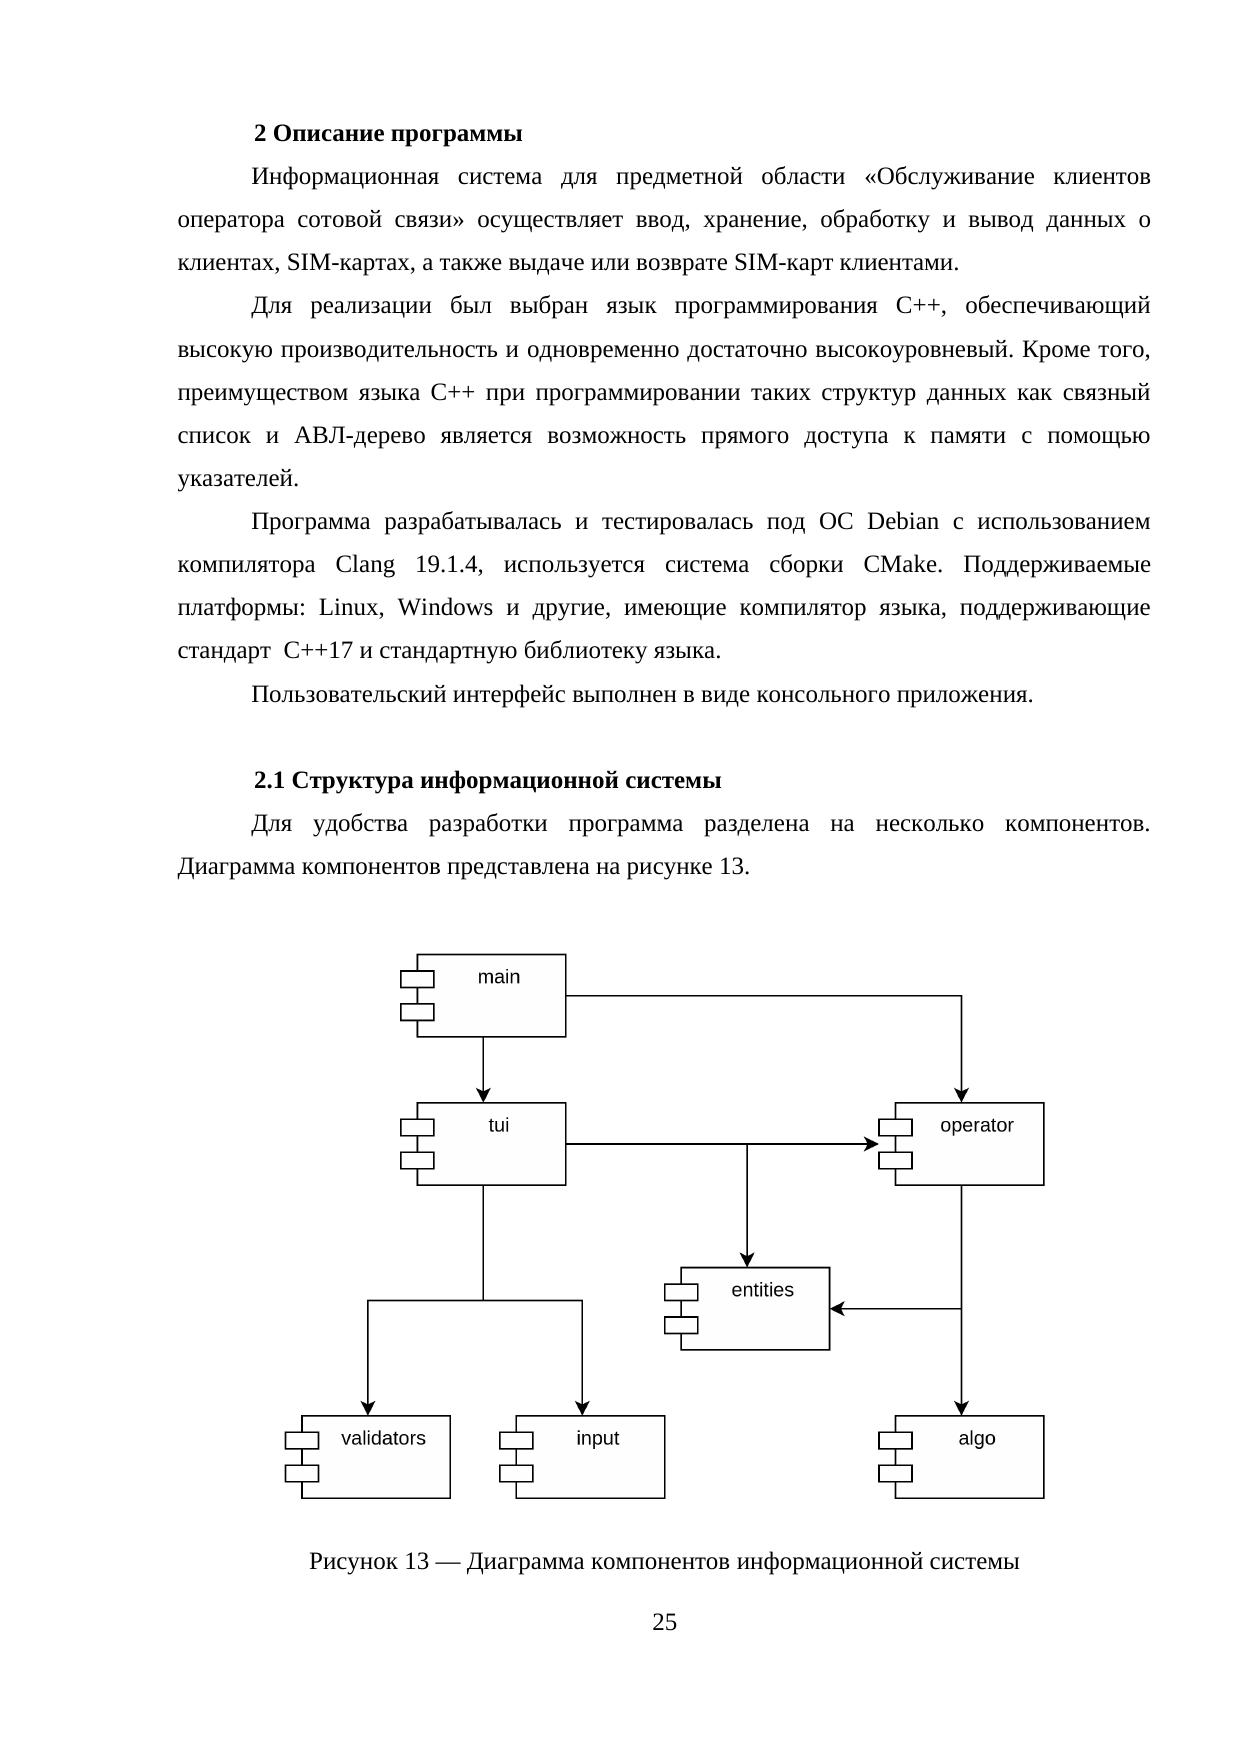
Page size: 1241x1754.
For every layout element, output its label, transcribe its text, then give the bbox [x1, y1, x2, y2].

text Информационная система для предметной области «Обслуживание клиентов оператора сотовой связи» осуществляет ввод, хранение, обработку и вывод данных о клиентах, SIM-картах, а также выдаче или возврате SIM-карт клиентами. [177, 161, 1152, 276]
text Для реализации был выбран язык программирования С++, обеспечивающий высокую производительность и одновременно достаточно высокоуровневый. Кроме того, преимуществом языка С++ при программировании таких структур данных как связный список и АВЛ-дерево является возможность прямого доступа к памяти с помощью указателей. [177, 291, 1152, 492]
list Описание программы [254, 118, 1152, 147]
text Пользовательский интерфейс выполнен в виде консольного приложения. [177, 679, 1152, 707]
text Программа разрабатывалась и тестировалась под ОС Debian с использованием компилятора Clang 19.1.4, используется система сборки CMake. Поддерживаемые платформы: Linux, Windows и другие, имеющие компилятор языка, поддерживающие стандарт C++17 и стандартную библиотеку языка. [177, 506, 1152, 664]
list Структура информационной системы [254, 765, 1152, 794]
picture [268, 937, 1061, 1517]
text Для удобства разработки программа разделена на несколько компонентов. Диаграмма компонентов представлена на рисунке 13. [177, 808, 1152, 880]
text Рисунок 13 — Диаграмма компонентов информационной системы [177, 937, 1152, 1574]
